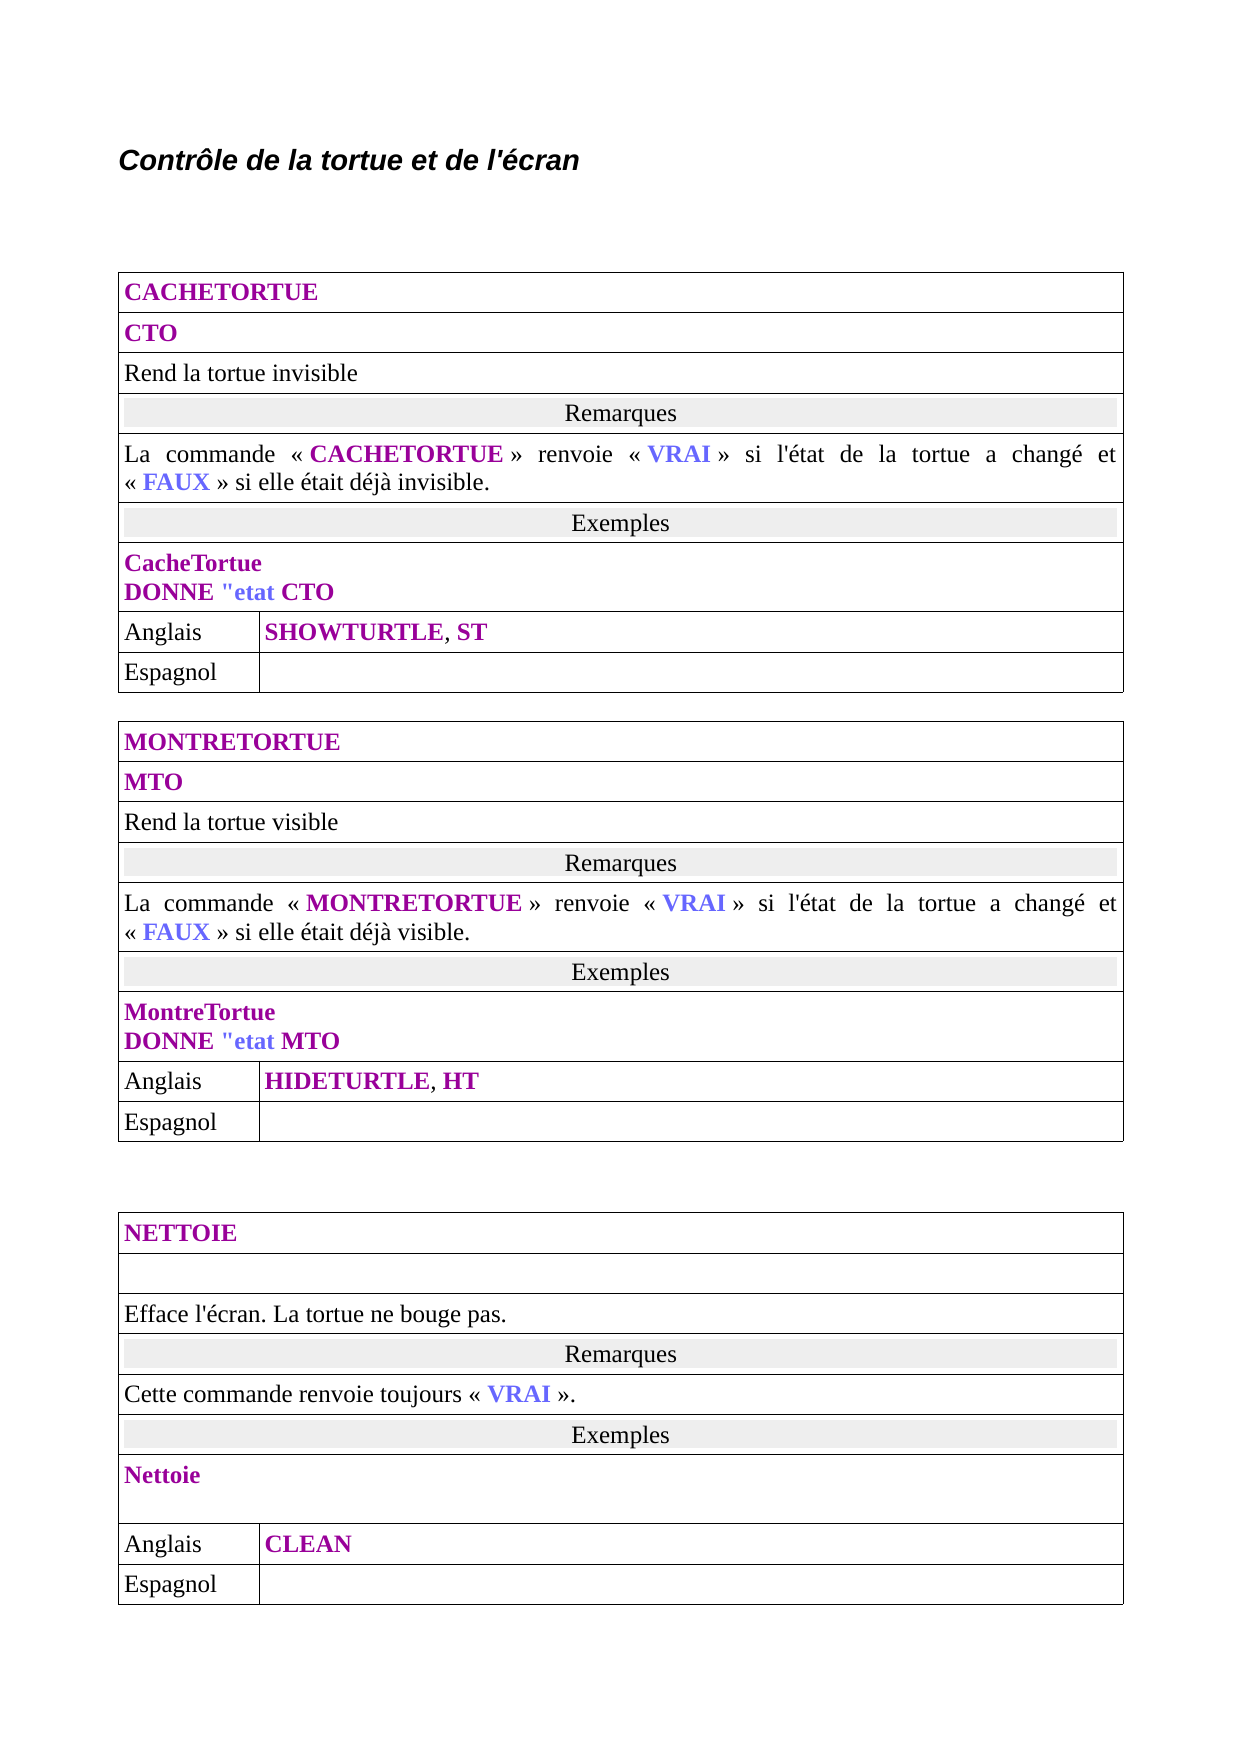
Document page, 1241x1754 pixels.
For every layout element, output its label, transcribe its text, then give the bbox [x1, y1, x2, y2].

table_cell Cette commande renvoie toujours « VRAI ». [119, 1375, 1123, 1414]
table_cell Anglais [119, 1524, 259, 1563]
table_cell [260, 653, 1123, 692]
table_cell Efface l'écran. La tortue ne bouge pas. [119, 1294, 1123, 1333]
table_cell Espagnol [119, 1102, 259, 1141]
table_cell Exemples [119, 503, 1123, 542]
table_cell CacheTortue DONNE "etat CTO [119, 543, 1123, 611]
table_cell MontreTortue DONNE "etat MTO [119, 992, 1123, 1061]
table_cell CLEAN [260, 1524, 1123, 1563]
table_cell MTO [119, 762, 1123, 801]
table_cell [260, 1102, 1123, 1141]
table_cell Anglais [119, 1062, 259, 1101]
table_cell Exemples [119, 1415, 1123, 1454]
table_cell Espagnol [119, 1565, 259, 1604]
table_cell [119, 1254, 1123, 1293]
table_header NETTOIE [119, 1213, 1123, 1253]
table_header MONTRETORTUE [119, 722, 1123, 761]
table_cell [260, 1565, 1123, 1604]
table_cell HIDETURTLE, HT [260, 1062, 1123, 1101]
table_cell Remarques [119, 843, 1123, 882]
table_cell CTO [119, 313, 1123, 352]
table_cell Exemples [119, 952, 1123, 991]
table_header CACHETORTUE [119, 273, 1123, 312]
table_cell Nettoie [119, 1455, 1123, 1523]
table_cell La commande « MONTRETORTUE » renvoie « VRAI » si l'état de la tortue a changé et « FAUX » si elle était déjà visible. [119, 883, 1123, 951]
subtitle Contrôle de la tortue et de l'écran [118, 143, 1122, 177]
table_cell La commande « CACHETORTUE » renvoie « VRAI » si l'état de la tortue a changé et « FAUX » si elle était déjà invisible. [119, 434, 1123, 502]
table_cell Remarques [119, 1334, 1123, 1373]
table_cell SHOWTURTLE, ST [260, 612, 1123, 652]
table_cell Espagnol [119, 653, 259, 692]
table_cell Rend la tortue invisible [119, 353, 1123, 393]
table_cell Rend la tortue visible [119, 802, 1123, 842]
table_cell Anglais [119, 612, 259, 652]
table_cell Remarques [119, 394, 1123, 433]
